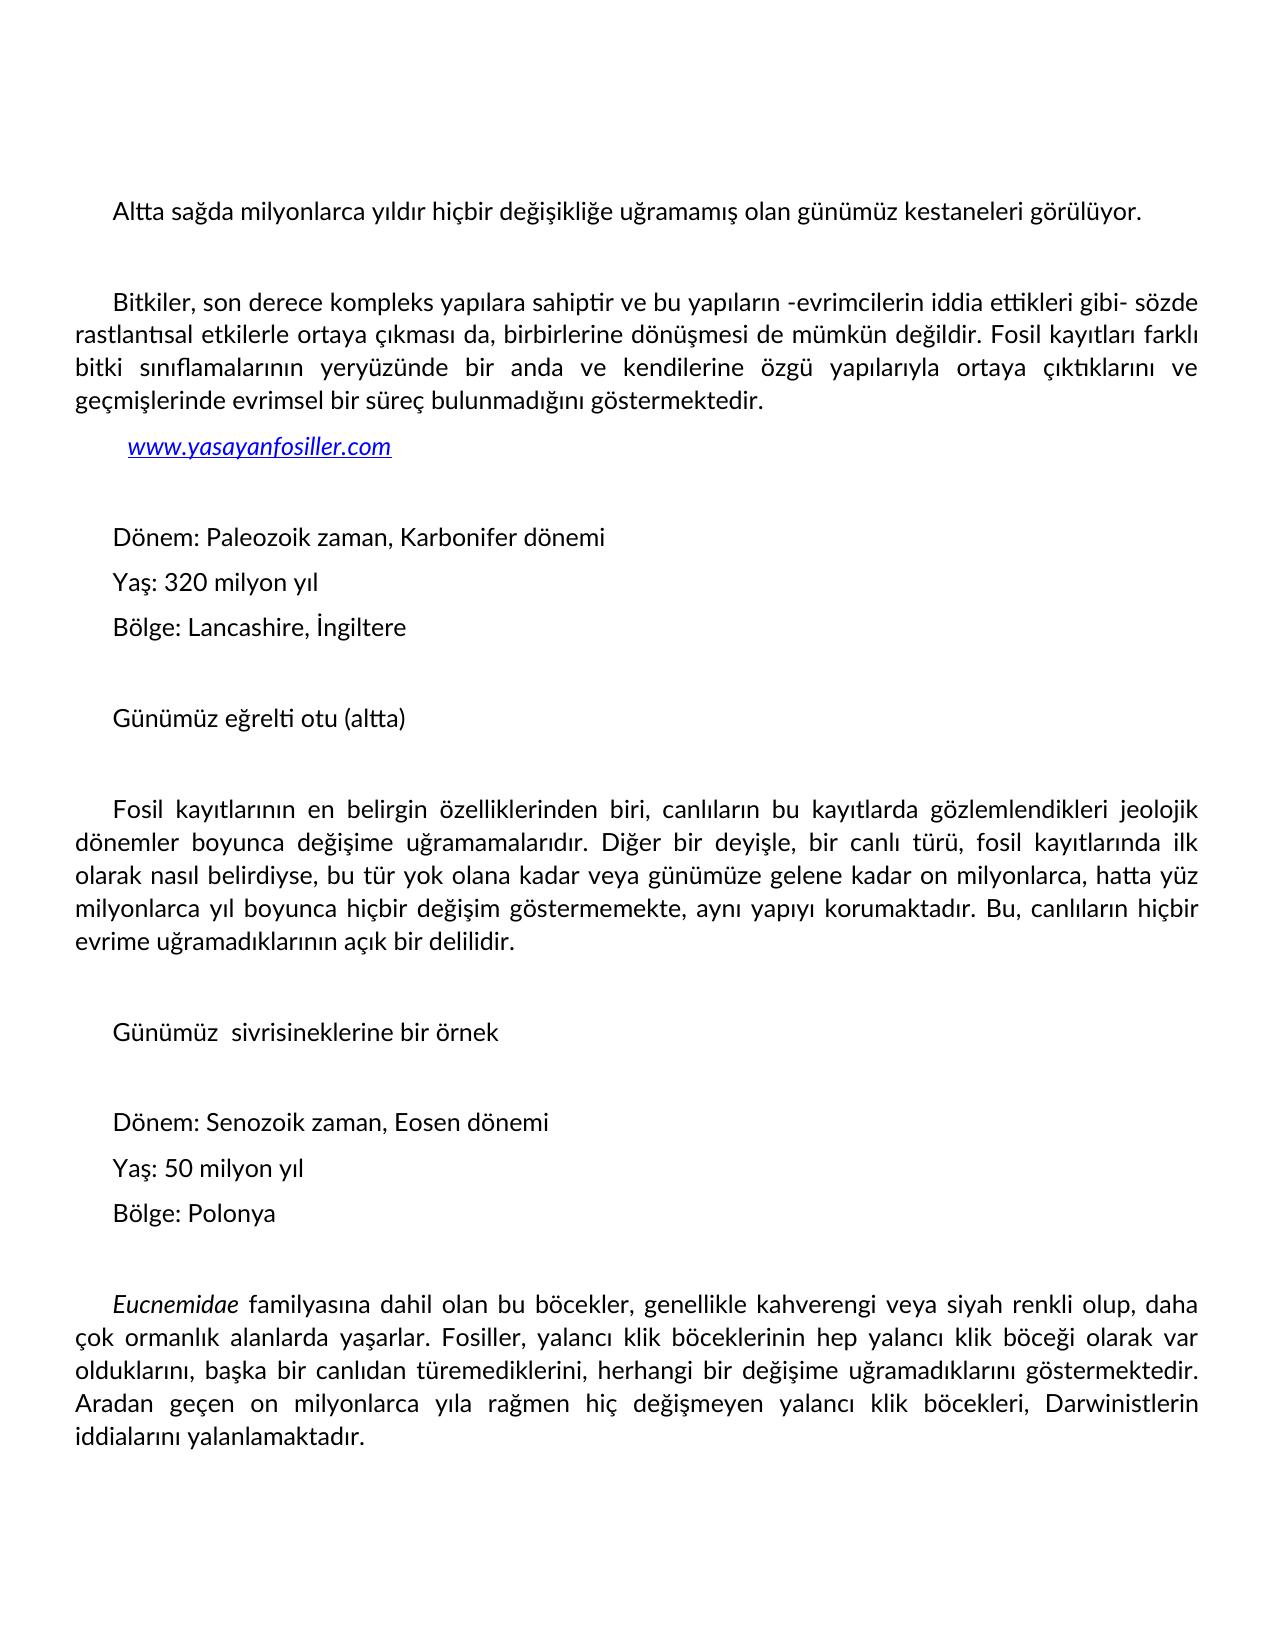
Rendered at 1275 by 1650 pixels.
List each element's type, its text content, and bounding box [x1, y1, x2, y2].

text Bölge: Polonya [75, 1198, 1200, 1228]
text Dönem: Senozoik zaman, Eosen dönemi [75, 1107, 1200, 1137]
text Günümüz sivrisineklerine bir örnek [75, 1016, 1200, 1046]
text Yaş: 50 milyon yıl [75, 1152, 1200, 1182]
text Bölge: Lancashire, İngiltere [75, 612, 1200, 642]
text Fosil kayıtlarının en belirgin özelliklerinden biri, canlıların bu kayıtlarda gözlemlendikleri jeolojik dönemler boyunca değişime uğramamalarıdır. Diğer bir deyişle, bir canlı türü, fosil kayıtlarında ilk olarak nasıl belirdiyse, bu tür yok olana kadar veya günümüze gelene kadar on milyonlarca, hatta yüz milyonlarca yıl boyunca hiçbir değişim göstermemekte, aynı yapıyı korumaktadır. Bu, canlıların hiçbir evrime uğramadıklarının açık bir delilidir. [75, 794, 1200, 955]
text Bitkiler, son derece kompleks yapılara sahiptir ve bu yapıların -evrimcilerin iddia ettikleri gibi- sözde rastlantısal etkilerle ortaya çıkması da, birbirlerine dönüşmesi de mümkün değildir. Fosil kayıtları farklı bitki sınıflamalarının yeryüzünde bir anda ve kendilerine özgü yapılarıyla ortaya çıktıklarını ve geçmişlerinde evrimsel bir süreç bulunmadığını göstermektedir. [75, 286, 1200, 415]
text Eucnemidae familyasına dahil olan bu böcekler, genellikle kahverengi veya siyah renkli olup, daha çok ormanlık alanlarda yaşarlar. Fosiller, yalancı klik böceklerinin hep yalancı klik böceği olarak var olduklarını, başka bir canlıdan türemediklerini, herhangi bir değişime uğramadıklarını göstermektedir. Aradan geçen on milyonlarca yıla rağmen hiç değişmeyen yalancı klik böcekleri, Darwinistlerin iddialarını yalanlamaktadır. [75, 1289, 1200, 1450]
text Dönem: Paleozoik zaman, Karbonifer dönemi [75, 521, 1200, 551]
text Günümüz eğrelti otu (altta) [75, 703, 1200, 733]
text Yaş: 320 milyon yıl [75, 567, 1200, 597]
text Altta sağda milyonlarca yıldır hiçbir değişikliğe uğramamış olan günümüz kestaneleri görülüyor. [75, 195, 1200, 225]
text www.yasayanfosiller.com [127, 430, 1177, 460]
